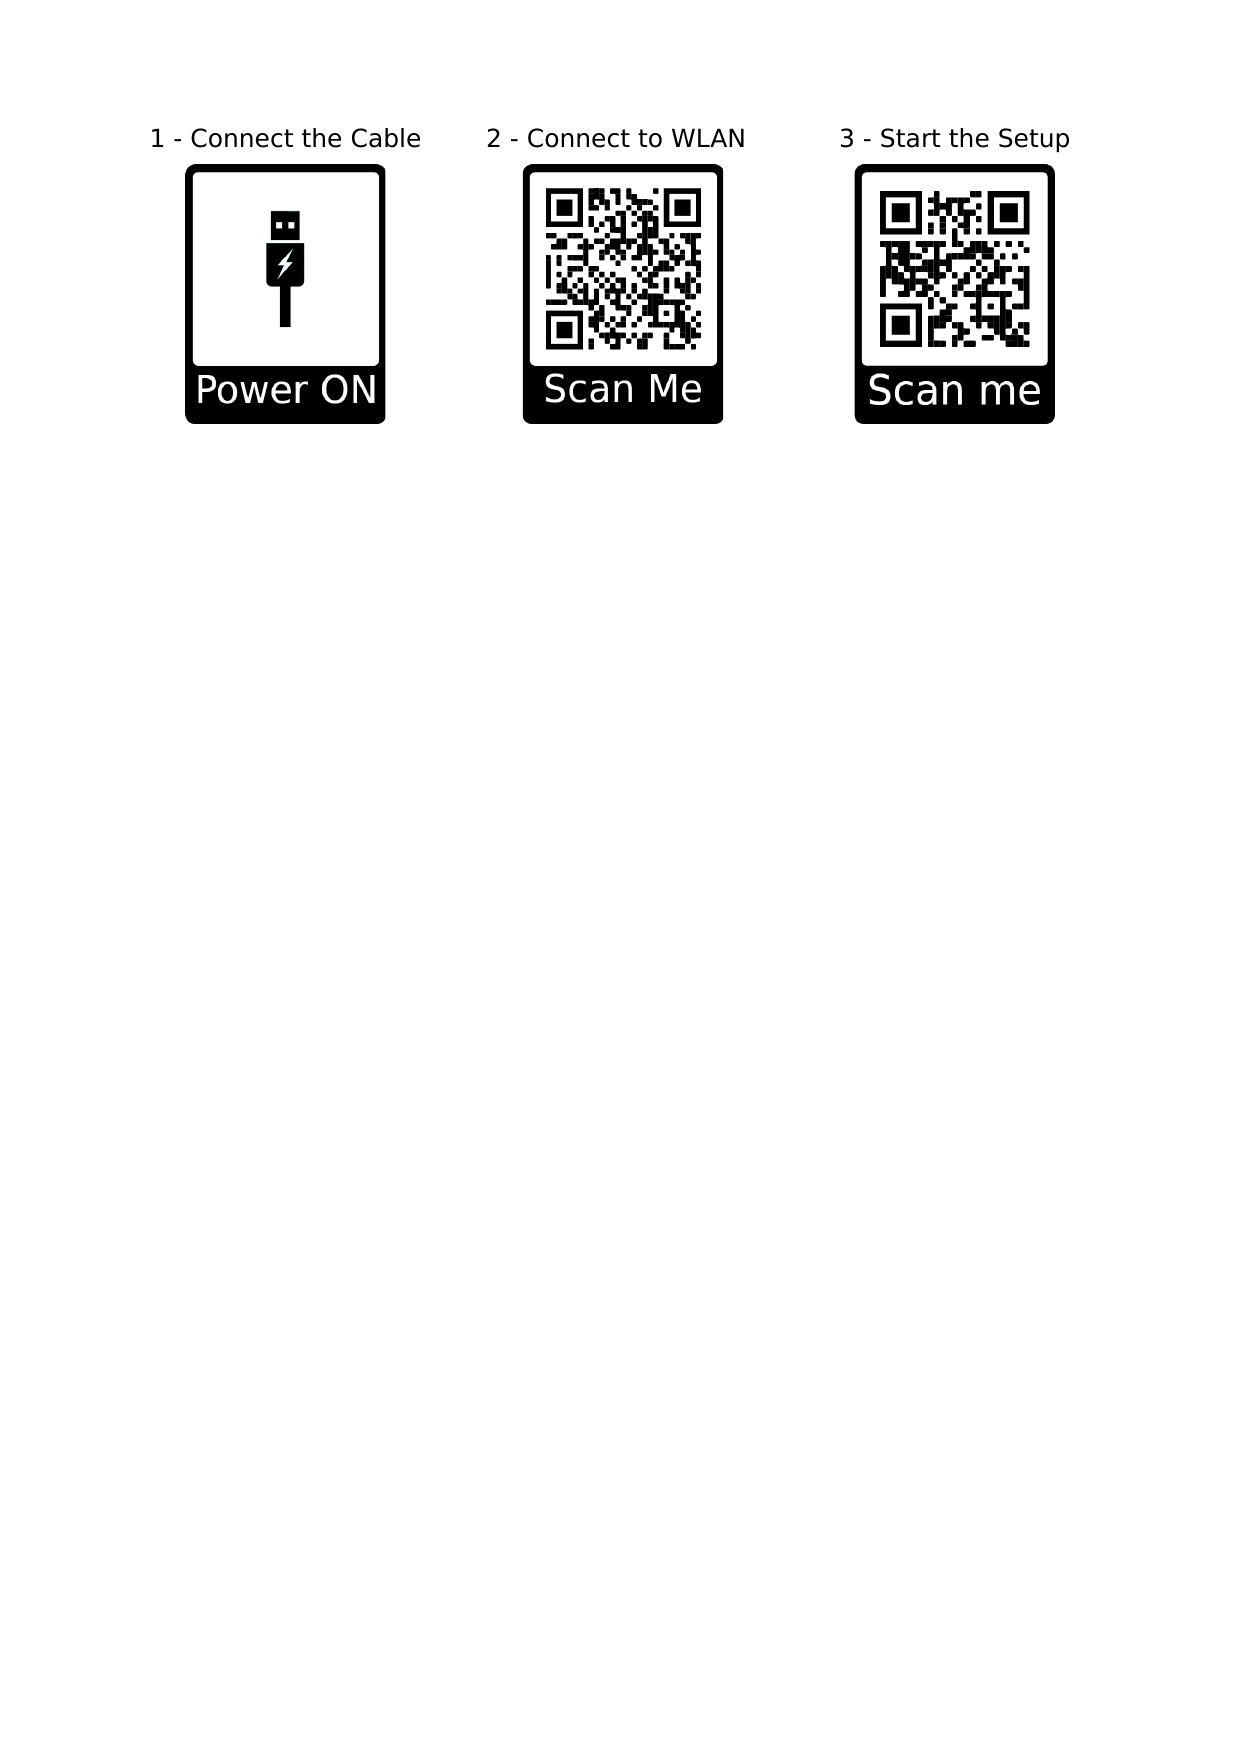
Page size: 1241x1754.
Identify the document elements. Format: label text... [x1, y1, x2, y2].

picture [185, 164, 386, 424]
table_header 1 - Connect the Cable [118, 118, 453, 159]
picture [522, 164, 724, 424]
picture [854, 164, 1055, 424]
table_cell [787, 159, 1122, 696]
table_cell [118, 159, 453, 696]
table_header 2 - Connect to WLAN [453, 118, 787, 159]
table_cell [453, 159, 787, 696]
table_header 3 - Start the Setup [787, 118, 1122, 159]
